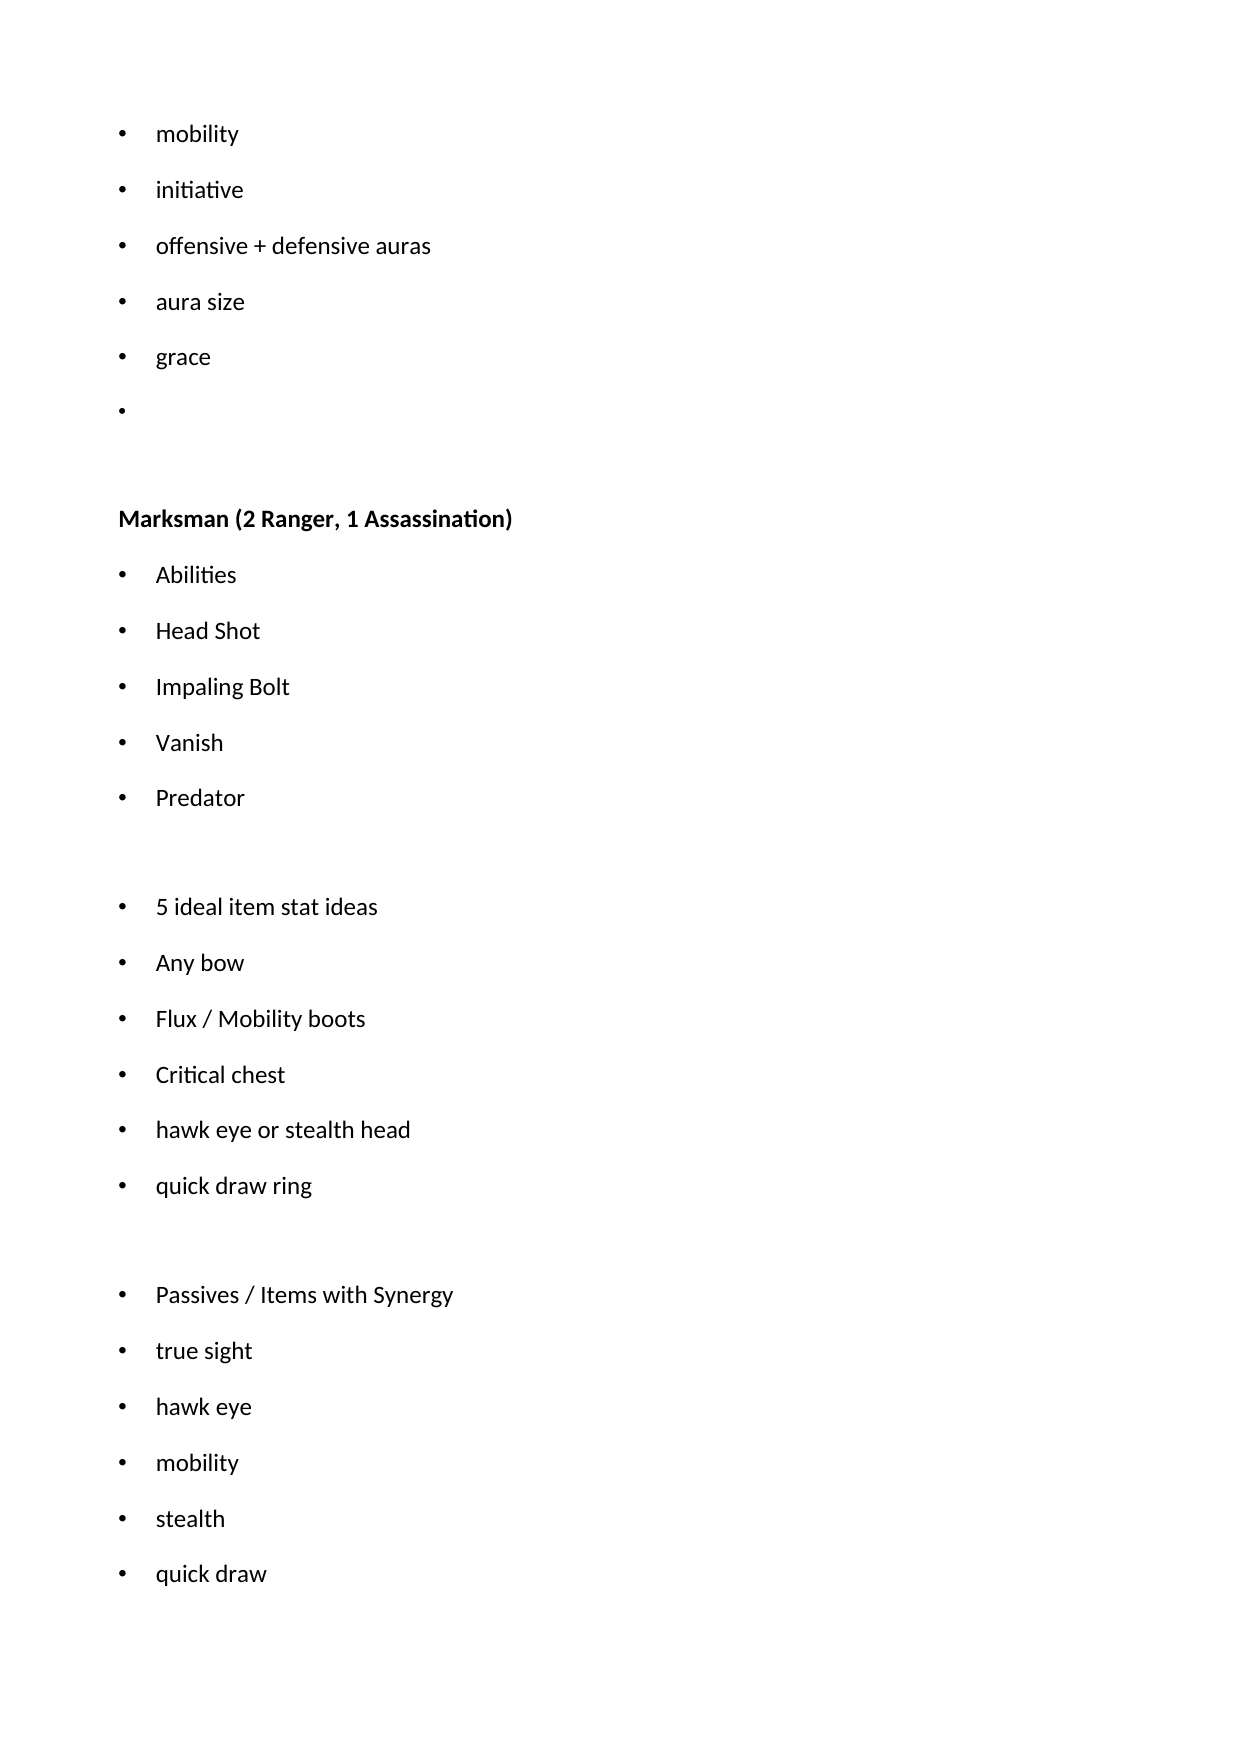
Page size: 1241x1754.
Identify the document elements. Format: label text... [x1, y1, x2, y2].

list mobility [81, 118, 1122, 149]
list quick draw ring [81, 1171, 1122, 1201]
list offensive + defensive auras [81, 230, 1122, 260]
list hawk eye or stealth head [81, 1115, 1122, 1145]
list Passives / Items with Synergy [81, 1279, 1122, 1310]
list true sight [81, 1335, 1122, 1366]
list 5 ideal item stat ideas [81, 891, 1122, 922]
list Head Shot [81, 615, 1122, 646]
text Marksman (2 Ranger, 1 Assassination) [118, 503, 1122, 534]
list Any bow [81, 947, 1122, 978]
list Impaling Bolt [81, 671, 1122, 701]
list Vanish [81, 727, 1122, 757]
list mobility [81, 1447, 1122, 1477]
list Abilities [81, 559, 1122, 590]
list aura size [81, 286, 1122, 316]
list hawk eye [81, 1391, 1122, 1422]
list stealth [81, 1503, 1122, 1533]
list initiative [81, 174, 1122, 204]
list grace [81, 341, 1122, 372]
list Flux / Mobility boots [81, 1003, 1122, 1033]
list Critical chest [81, 1059, 1122, 1089]
list quick draw [81, 1558, 1122, 1589]
list Predator [81, 782, 1122, 813]
